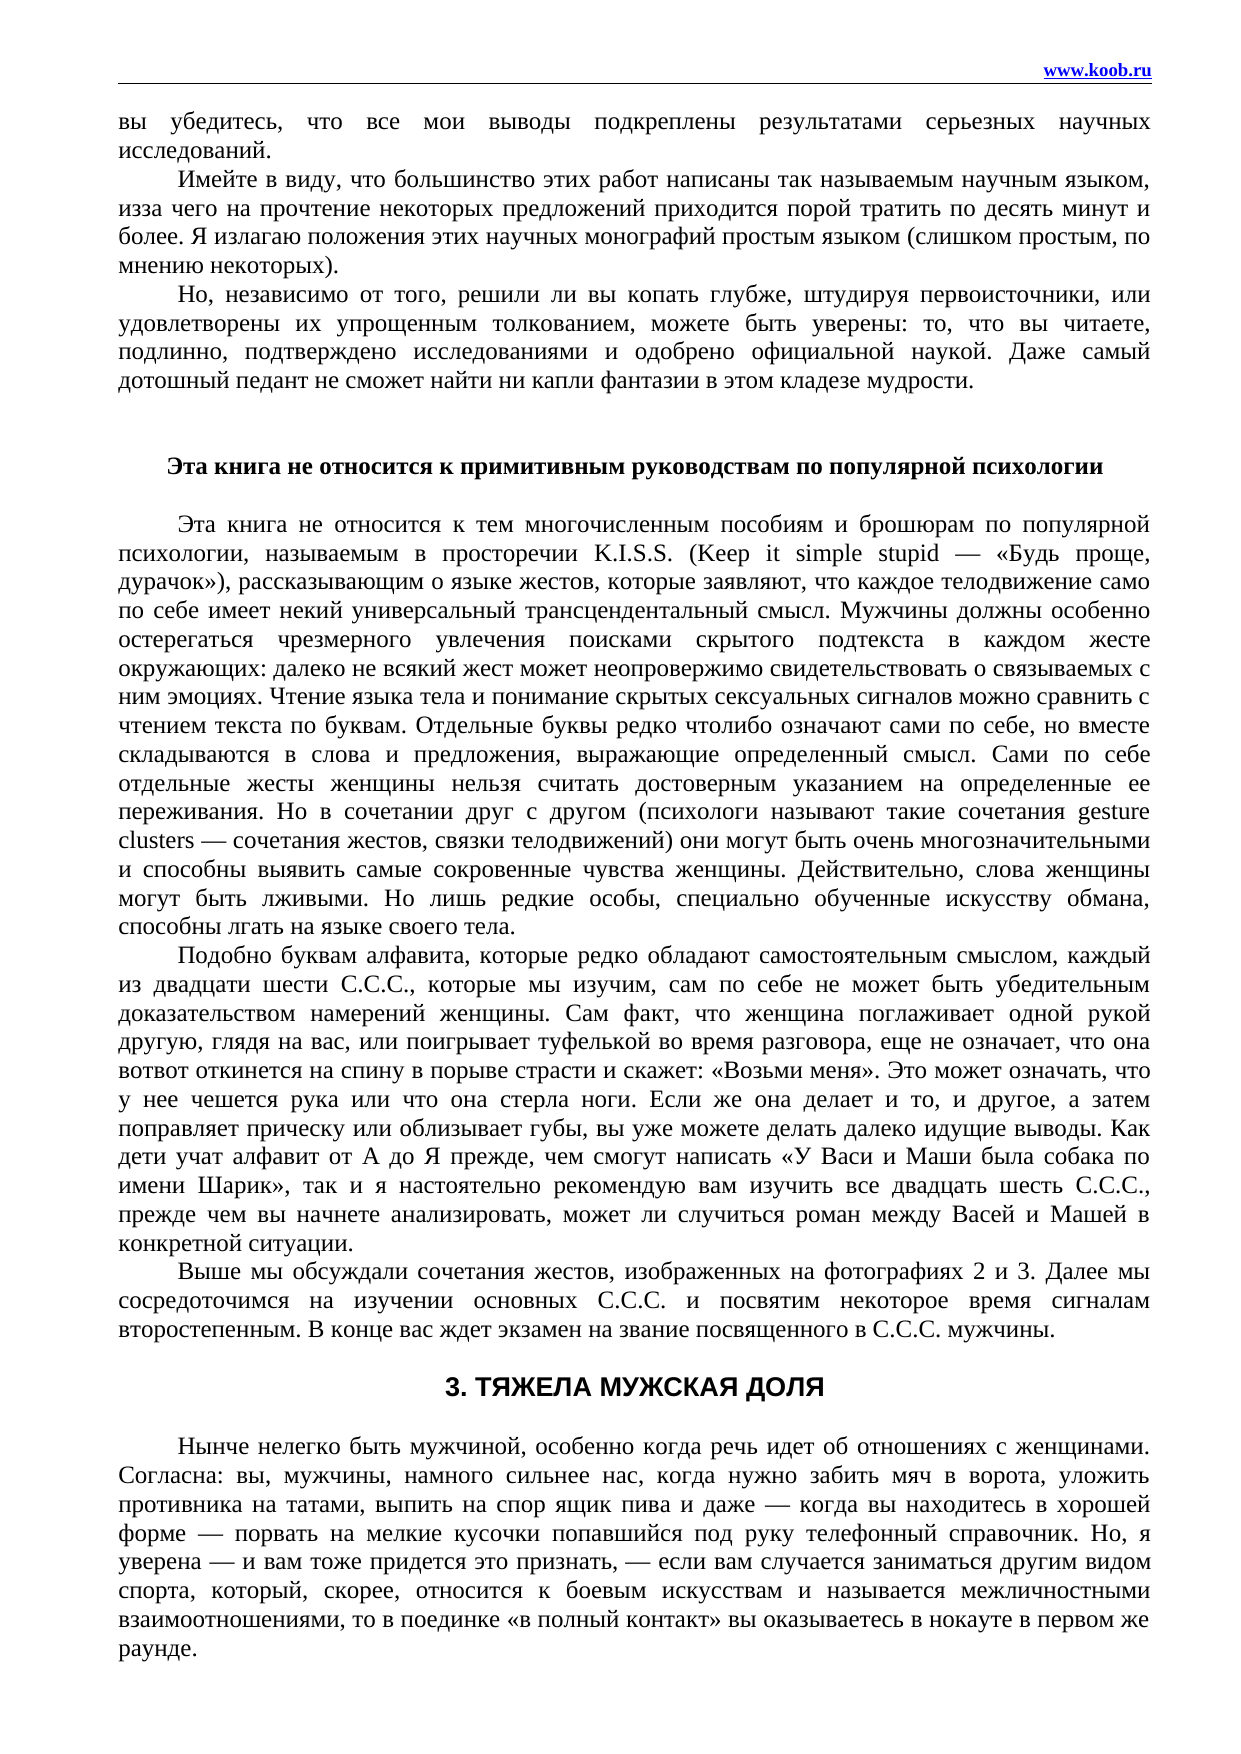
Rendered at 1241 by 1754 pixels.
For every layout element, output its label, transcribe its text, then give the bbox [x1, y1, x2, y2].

text Эта книга не относится к тем многочисленным пособиям и брошюрам по популярной психологии, называемым в просторечии K.I.S.S. (Keep it simple stupid — «Будь проще, дурачок»), рассказывающим о языке жестов, которые заявляют, что каждое телодвижение само по себе имеет некий универсальный трансцендентальный смысл. Мужчины должны особенно остерегаться чрезмерного увлечения поисками скрытого подтекста в каждом жесте окружающих: далеко не всякий жест может неопровержимо свидетельствовать о связываемых с ним эмоциях. Чтение языка тела и понимание скрытых сексуальных сигналов можно сравнить с чтением текста по буквам. Отдельные буквы редко чтолибо означают сами по себе, но вместе складываются в слова и предложения, выражающие определенный смысл. Сами по себе отдельные жесты женщины нельзя считать достоверным указанием на определенные ее переживания. Но в сочетании друг с другом (психологи называют такие сочетания gesture clusters — сочетания жестов, связки телодвижений) они могут быть очень многозначительными и способны выявить самые сокровенные чувства женщины. Действительно, слова женщины могут быть лживыми. Но лишь редкие особы, специально обученные искусству обмана, способны лгать на языке своего тела. [118, 509, 1152, 940]
text Нынче нелегко быть мужчиной, особенно когда речь идет об отношениях с женщинами. Согласна: вы, мужчины, намного сильнее нас, когда нужно забить мяч в ворота, уложить противника на татами, выпить на спор ящик пива и даже — когда вы находитесь в хорошей форме — порвать на мелкие кусочки попавшийся под руку телефонный справочник. Но, я уверена — и вам тоже придется это признать, — если вам случается заниматься другим видом спорта, который, скорее, относится к боевым искусствам и называется межличностными взаимоотношениями, то в поединке «в полный контакт» вы оказываетесь в нокауте в первом же раунде. [118, 1431, 1152, 1661]
text Но, независимо от того, решили ли вы копать глубже, штудируя первоисточники, или удовлетворены их упрощенным толкованием, можете быть уверены: то, что вы читаете, подлинно, подтверждено исследованиями и одобрено официальной наукой. Даже самый дотошный педант не сможет найти ни капли фантазии в этом кладезе мудрости. [118, 279, 1152, 394]
text Выше мы обсуждали сочетания жестов, изображенных на фотографиях 2 и 3. Далее мы сосредоточимся на изучении основных С.С.С. и посвятим некоторое время сигналам второстепенным. В конце вас ждет экзамен на звание посвященного в С.С.С. мужчины. [118, 1256, 1152, 1343]
text 3. ТЯЖЕЛА МУЖСКАЯ ДОЛЯ [118, 1371, 1152, 1403]
text Эта книга не относится к примитивным руководствам по популярной психологии [118, 451, 1152, 480]
text Подобно буквам алфавита, которые редко обладают самостоятельным смыслом, каждый из двадцати шести С.С.С., которые мы изучим, сам по себе не может быть убедительным доказательством намерений женщины. Сам факт, что женщина поглаживает одной рукой другую, глядя на вас, или поигрывает туфелькой во время разговора, еще не означает, что она вотвот откинется на спину в порыве страсти и скажет: «Возьми меня». Это может означать, что у нее чешется рука или что она стерла ноги. Если же она делает и то, и другое, а затем поправляет прическу или облизывает губы, вы уже можете делать далеко идущие выводы. Как дети учат алфавит от А до Я прежде, чем смогут написать «У Васи и Маши была собака по имени Шарик», так и я настоятельно рекомендую вам изучить все двадцать шесть С.С.С., прежде чем вы начнете анализировать, может ли случиться роман между Васей и Машей в конкретной ситуации. [118, 940, 1152, 1256]
text Имейте в виду, что большинство этих работ написаны так называемым научным языком, изза чего на прочтение некоторых предложений приходится порой тратить по десять минут и более. Я излагаю положения этих научных монографий простым языком (слишком простым, по мнению некоторых). [118, 164, 1152, 279]
text вы убедитесь, что все мои выводы подкреплены результатами серьезных научных исследований. [118, 106, 1152, 164]
